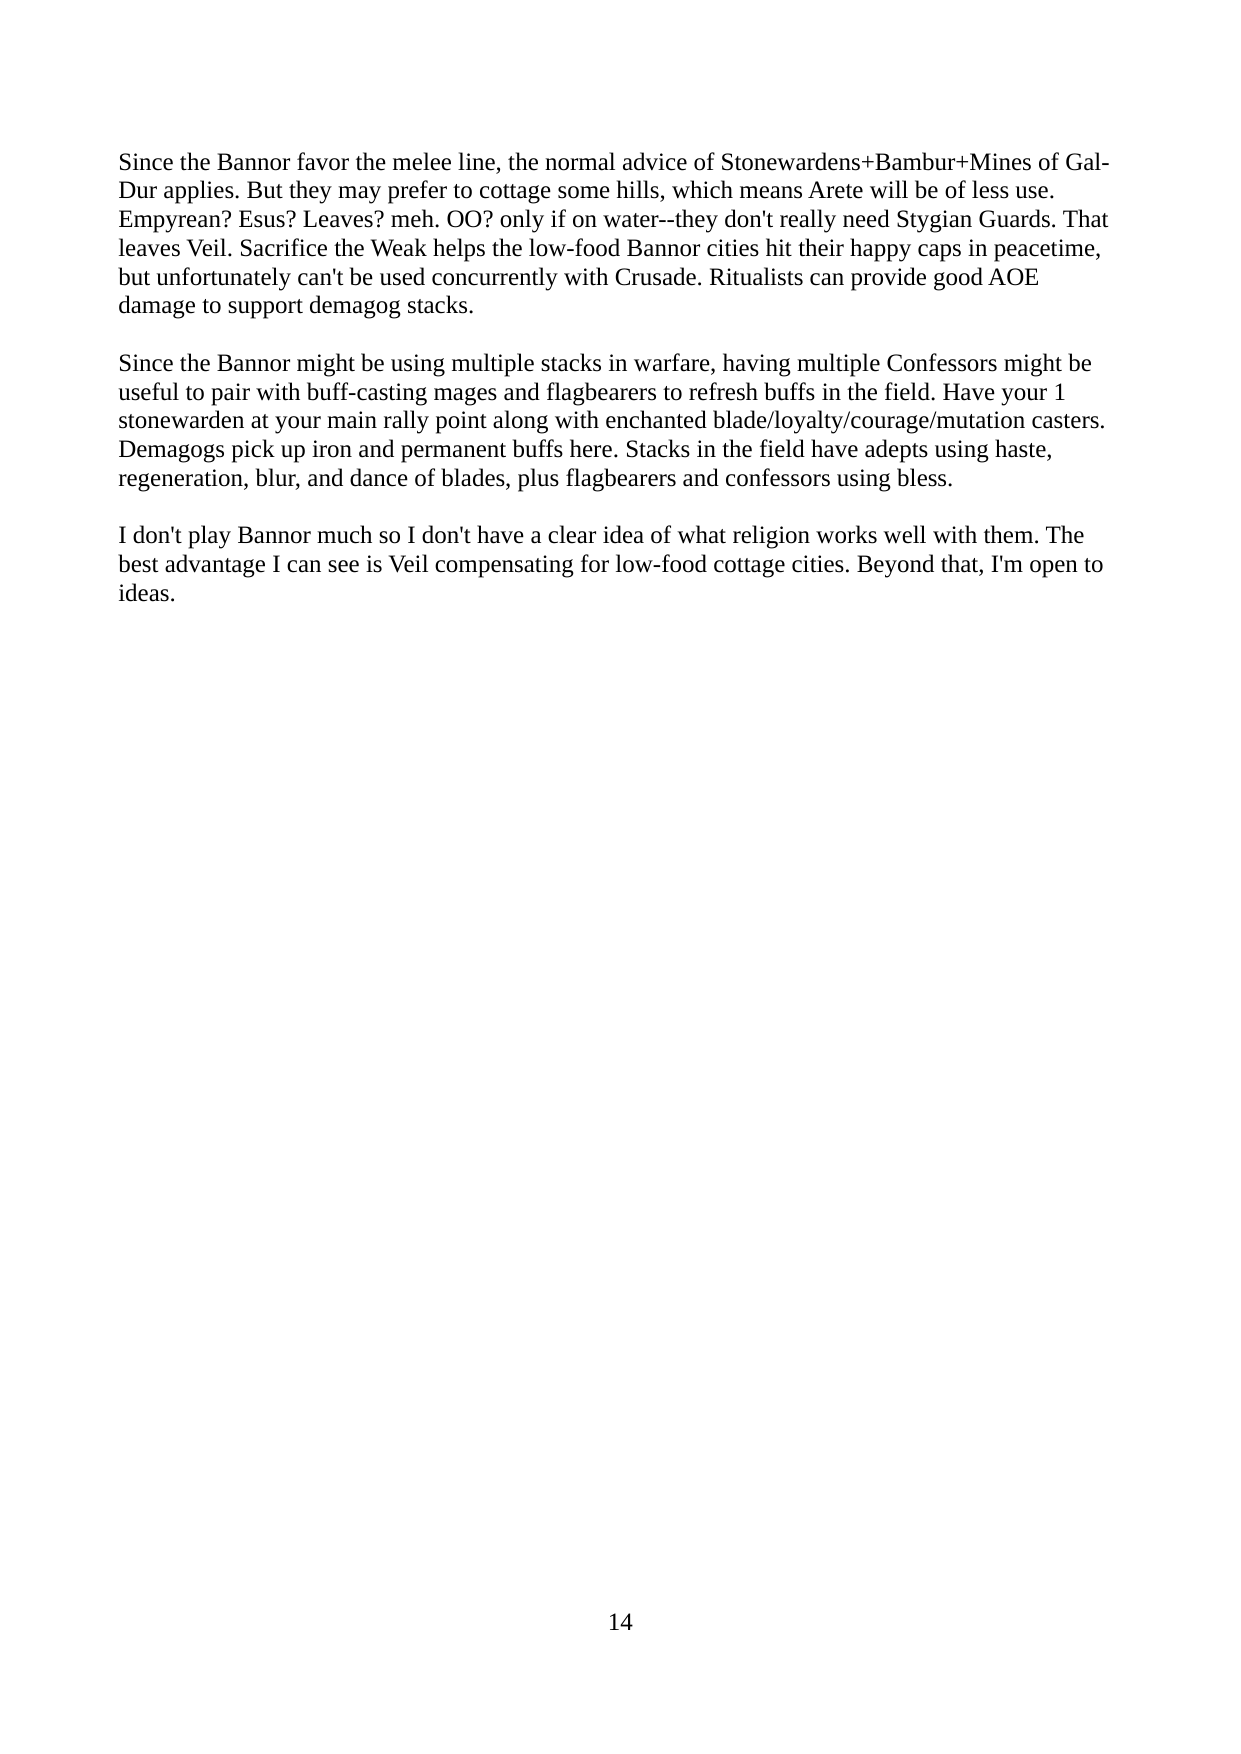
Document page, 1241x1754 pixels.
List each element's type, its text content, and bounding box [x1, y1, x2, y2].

text Since the Bannor favor the melee line, the normal advice of Stonewardens+Bambur+Mines of Gal-Dur applies. But they may prefer to cottage some hills, which means Arete will be of less use. Empyrean? Esus? Leaves? meh. OO? only if on water--they don't really need Stygian Guards. That leaves Veil. Sacrifice the Weak helps the low-food Bannor cities hit their happy caps in peacetime, but unfortunately can't be used concurrently with Crusade. Ritualists can provide good AOE damage to support demagog stacks. Since the Bannor might be using multiple stacks in warfare, having multiple Confessors might be useful to pair with buff-casting mages and flagbearers to refresh buffs in the field. Have your 1 stonewarden at your main rally point along with enchanted blade/loyalty/courage/mutation casters. Demagogs pick up iron and permanent buffs here. Stacks in the field have adepts using haste, regeneration, blur, and dance of blades, plus flagbearers and confessors using bless. I don't play Bannor much so I don't have a clear idea of what religion works well with them. The best advantage I can see is Veil compensating for low-food cottage cities. Beyond that, I'm open to ideas. [118, 118, 1122, 607]
